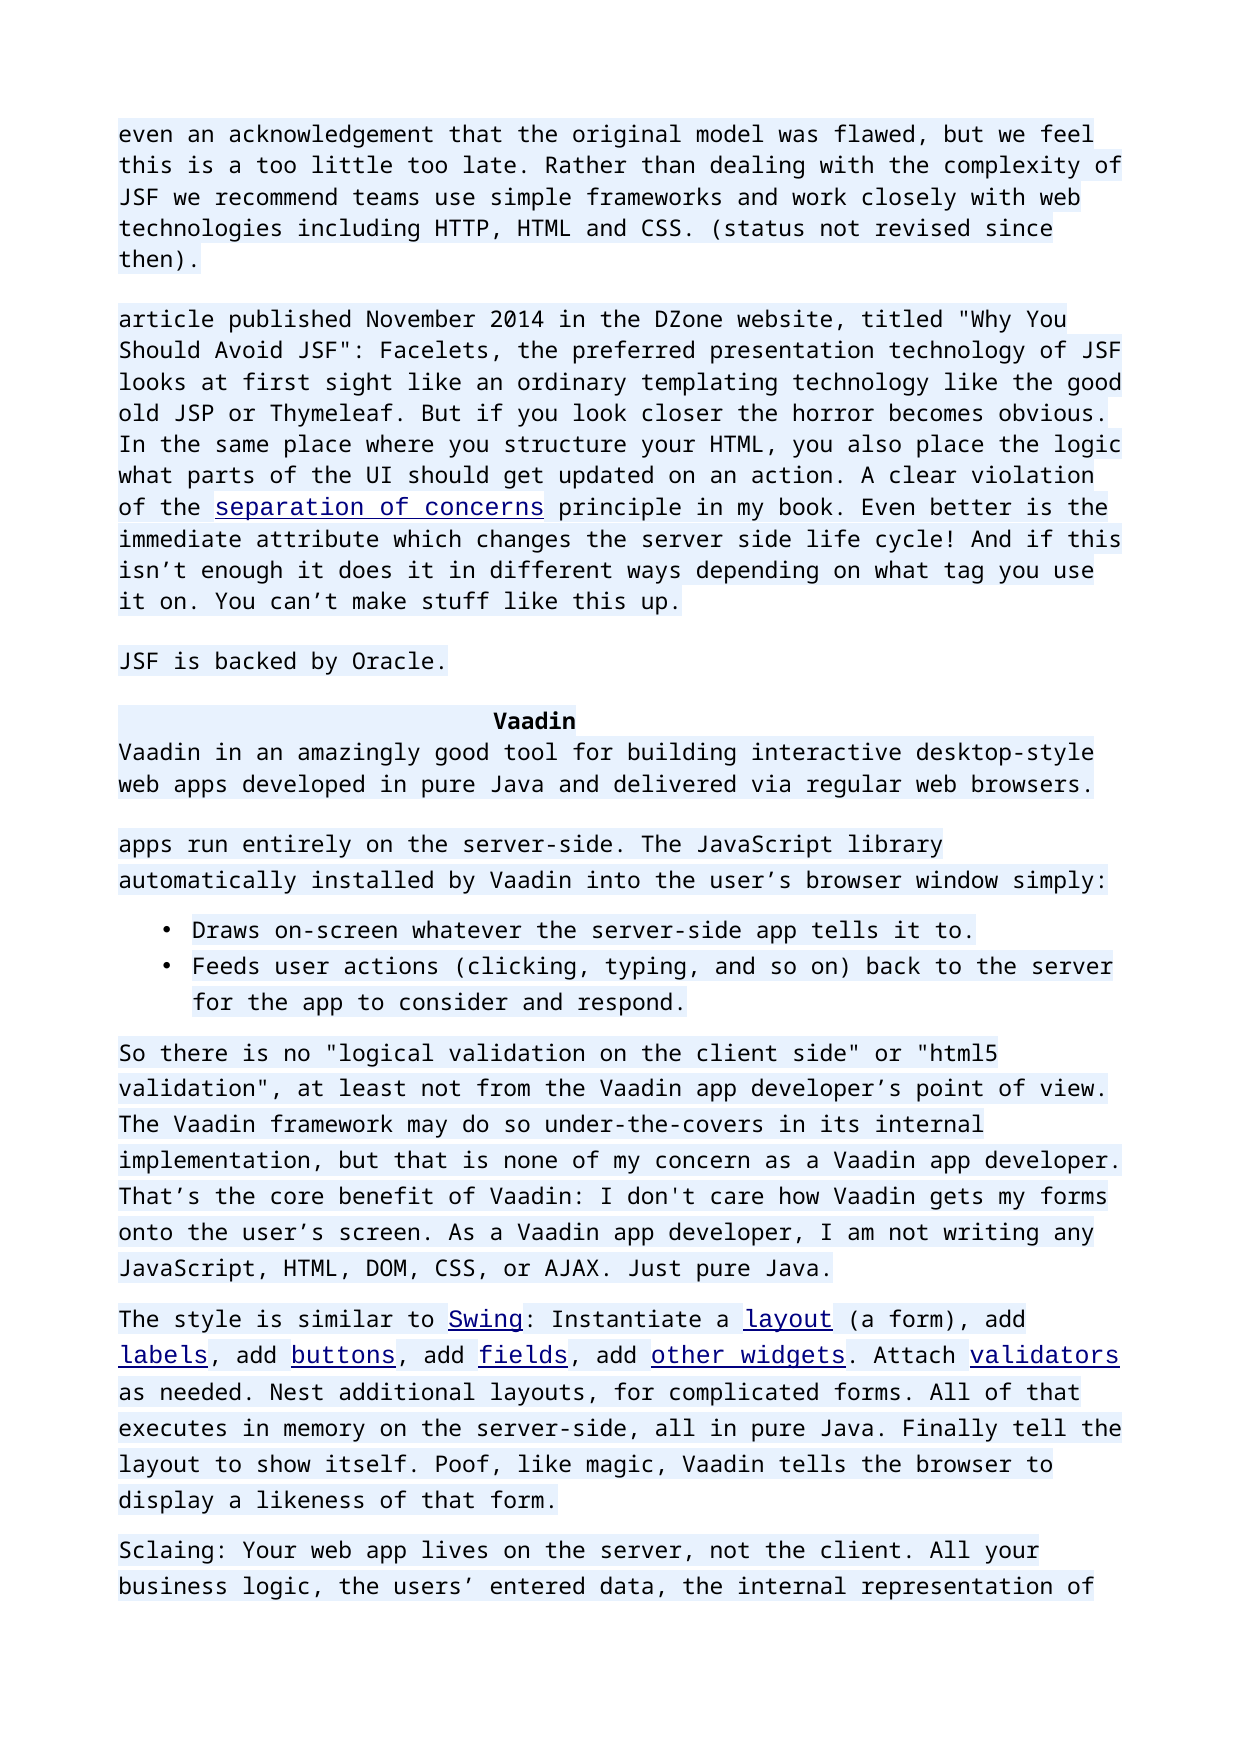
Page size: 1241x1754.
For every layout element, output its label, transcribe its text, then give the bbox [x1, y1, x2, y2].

text apps run entirely on the server-side. The JavaScript library automatically installed by Vaadin into the user’s browser window simply: [118, 828, 1122, 895]
text Vaadin in an amazingly good tool for building interactive desktop-style web apps developed in pure Java and delivered via regular web browsers. [118, 736, 1122, 799]
text So there is no "logical validation on the client side" or "html5 validation", at least not from the Vaadin app developer’s point of view. The Vaadin framework may do so under-the-covers in its internal implementation, but that is none of my concern as a Vaadin app developer. That’s the core benefit of Vaadin: I don't care how Vaadin gets my forms onto the user’s screen. As a Vaadin app developer, I am not writing any JavaScript, HTML, DOM, CSS, or AJAX. Just pure Java. [118, 1036, 1122, 1283]
text article published November 2014 in the DZone website, titled "Why You Should Avoid JSF": Facelets, the preferred presentation technology of JSF looks at first sight like an ordinary templating technology like the good old JSP or Thymeleaf. But if you look closer the horror becomes obvious. In the same place where you structure your HTML, you also place the logic what parts of the UI should get updated on an action. A clear violation of the separation of concerns principle in my book. Even better is the immediate attribute which changes the server side life cycle! And if this isn’t enough it does it in different ways depending on what tag you use it on. You can’t make stuff like this up. [118, 303, 1122, 616]
list Draws on-screen whatever the server-side app tells it to. [162, 914, 1122, 945]
text Sclaing: Your web app lives on the server, not the client. All your business logic, the users’ entered data, the internal representation of [118, 1534, 1122, 1601]
list Feeds user actions (clicking, typing, and so on) back to the server for the app to consider and respond. [162, 950, 1122, 1017]
text Vaadin [118, 705, 1122, 736]
text The style is similar to Swing: Instantiate a layout (a form), add labels, add buttons, add fields, add other widgets. Attach validators as needed. Nest additional layouts, for complicated forms. All of that executes in memory on the server-side, all in pure Java. Finally tell the layout to show itself. Poof, like magic, Vaadin tells the browser to display a likeness of that form. [118, 1303, 1122, 1515]
text JSF is backed by Oracle. [118, 645, 1122, 676]
text even an acknowledgement that the original model was flawed, but we feel this is a too little too late. Rather than dealing with the complexity of JSF we recommend teams use simple frameworks and work closely with web technologies including HTTP, HTML and CSS. (status not revised since then). [118, 118, 1122, 274]
